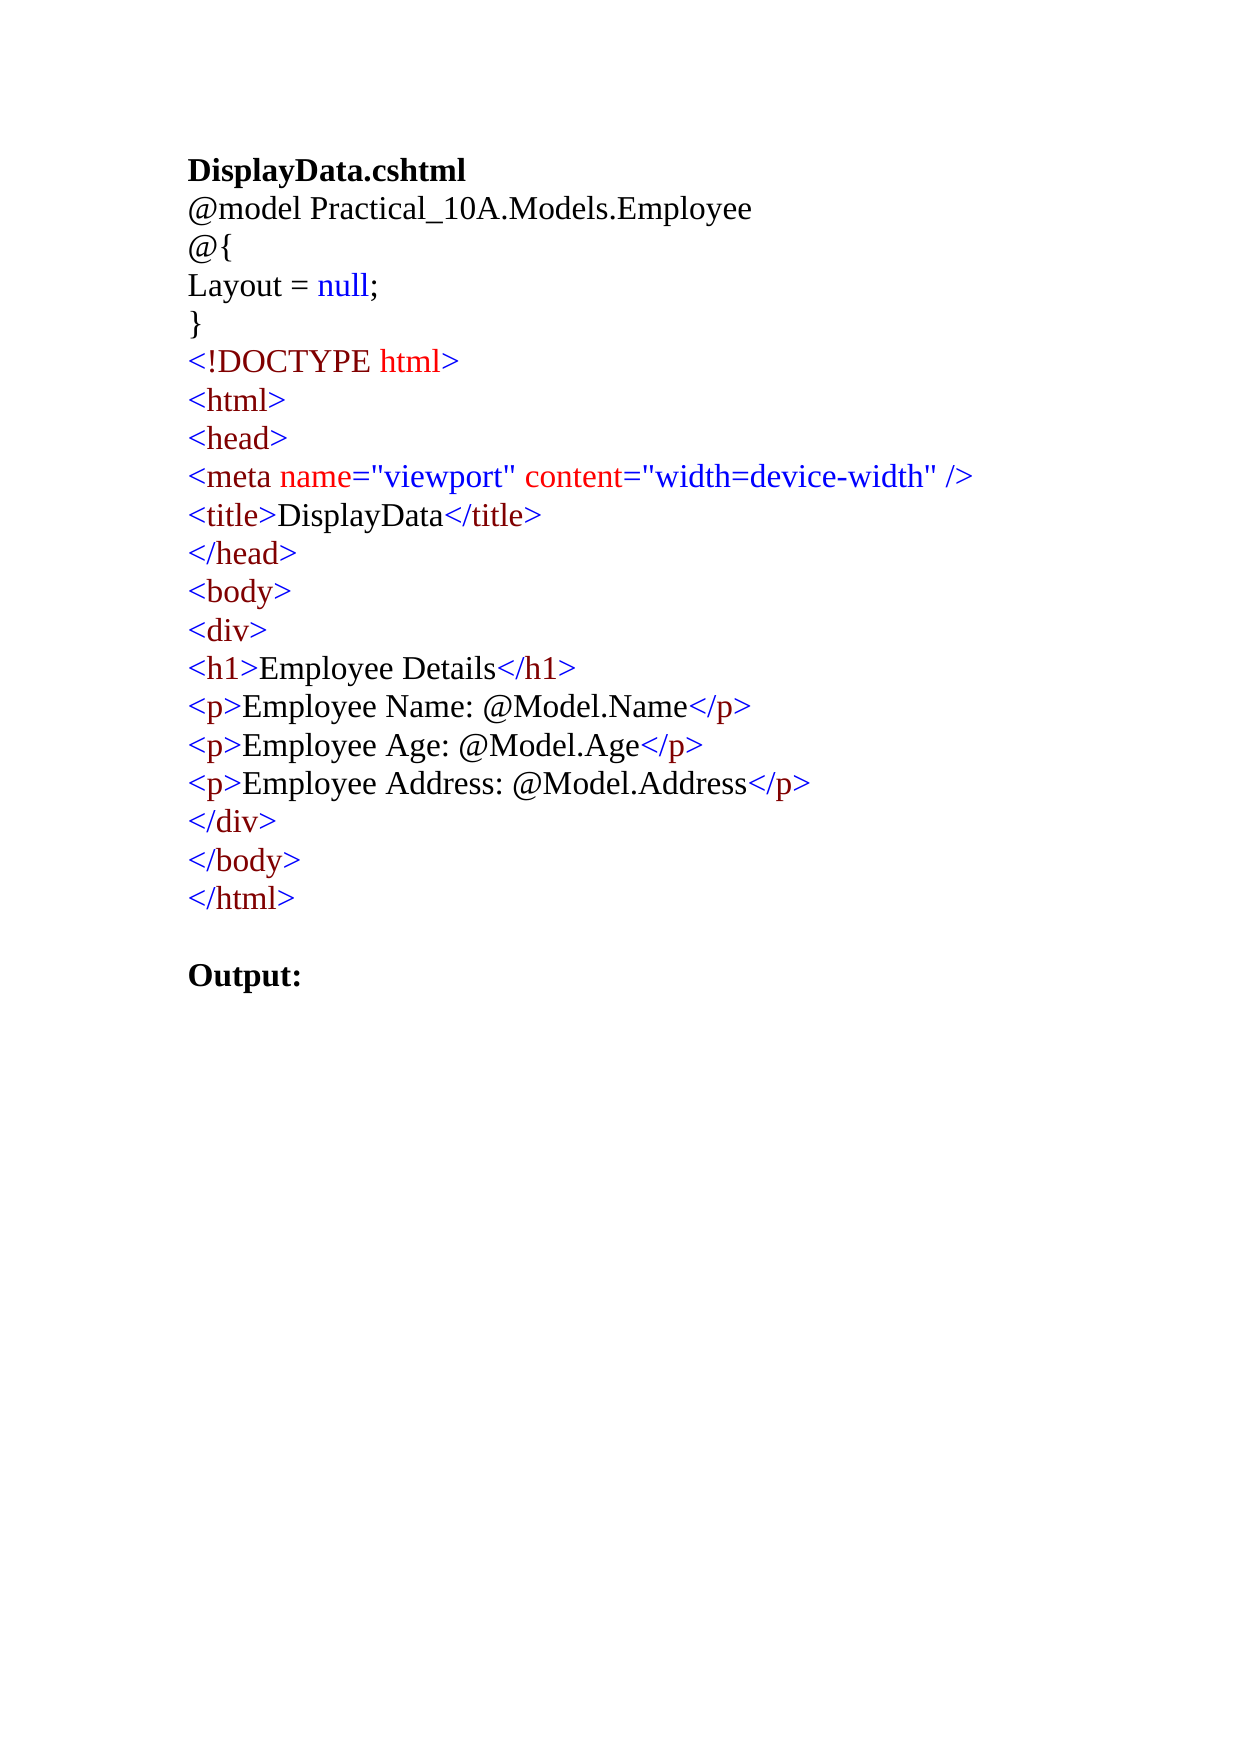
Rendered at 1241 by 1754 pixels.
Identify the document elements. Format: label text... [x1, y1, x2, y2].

text <div> [187, 610, 1053, 648]
text <!DOCTYPE html> [187, 342, 1053, 380]
text </head> [187, 533, 1053, 572]
text <p>Employee Name: @Model.Name</p> [187, 687, 1053, 725]
text <body> [187, 572, 1053, 610]
text </div> [187, 802, 1053, 840]
text } [187, 303, 1053, 342]
text <meta name="viewport" content="width=device-width" /> [187, 457, 1053, 495]
text </html> [187, 878, 1053, 917]
text <p>Employee Address: @Model.Address</p> [187, 763, 1053, 802]
text Layout = null; [187, 265, 1053, 303]
text <h1>Employee Details</h1> [187, 648, 1053, 687]
text <title>DisplayData</title> [187, 495, 1053, 533]
text <p>Employee Age: @Model.Age</p> [187, 725, 1053, 763]
text Output: [187, 955, 1053, 993]
text </body> [187, 840, 1053, 878]
text @{ [187, 227, 1053, 265]
text <html> [187, 380, 1053, 418]
text @model Practical_10A.Models.Employee [187, 188, 1053, 227]
text <head> [187, 418, 1053, 457]
text DisplayData.cshtml [187, 150, 1053, 188]
